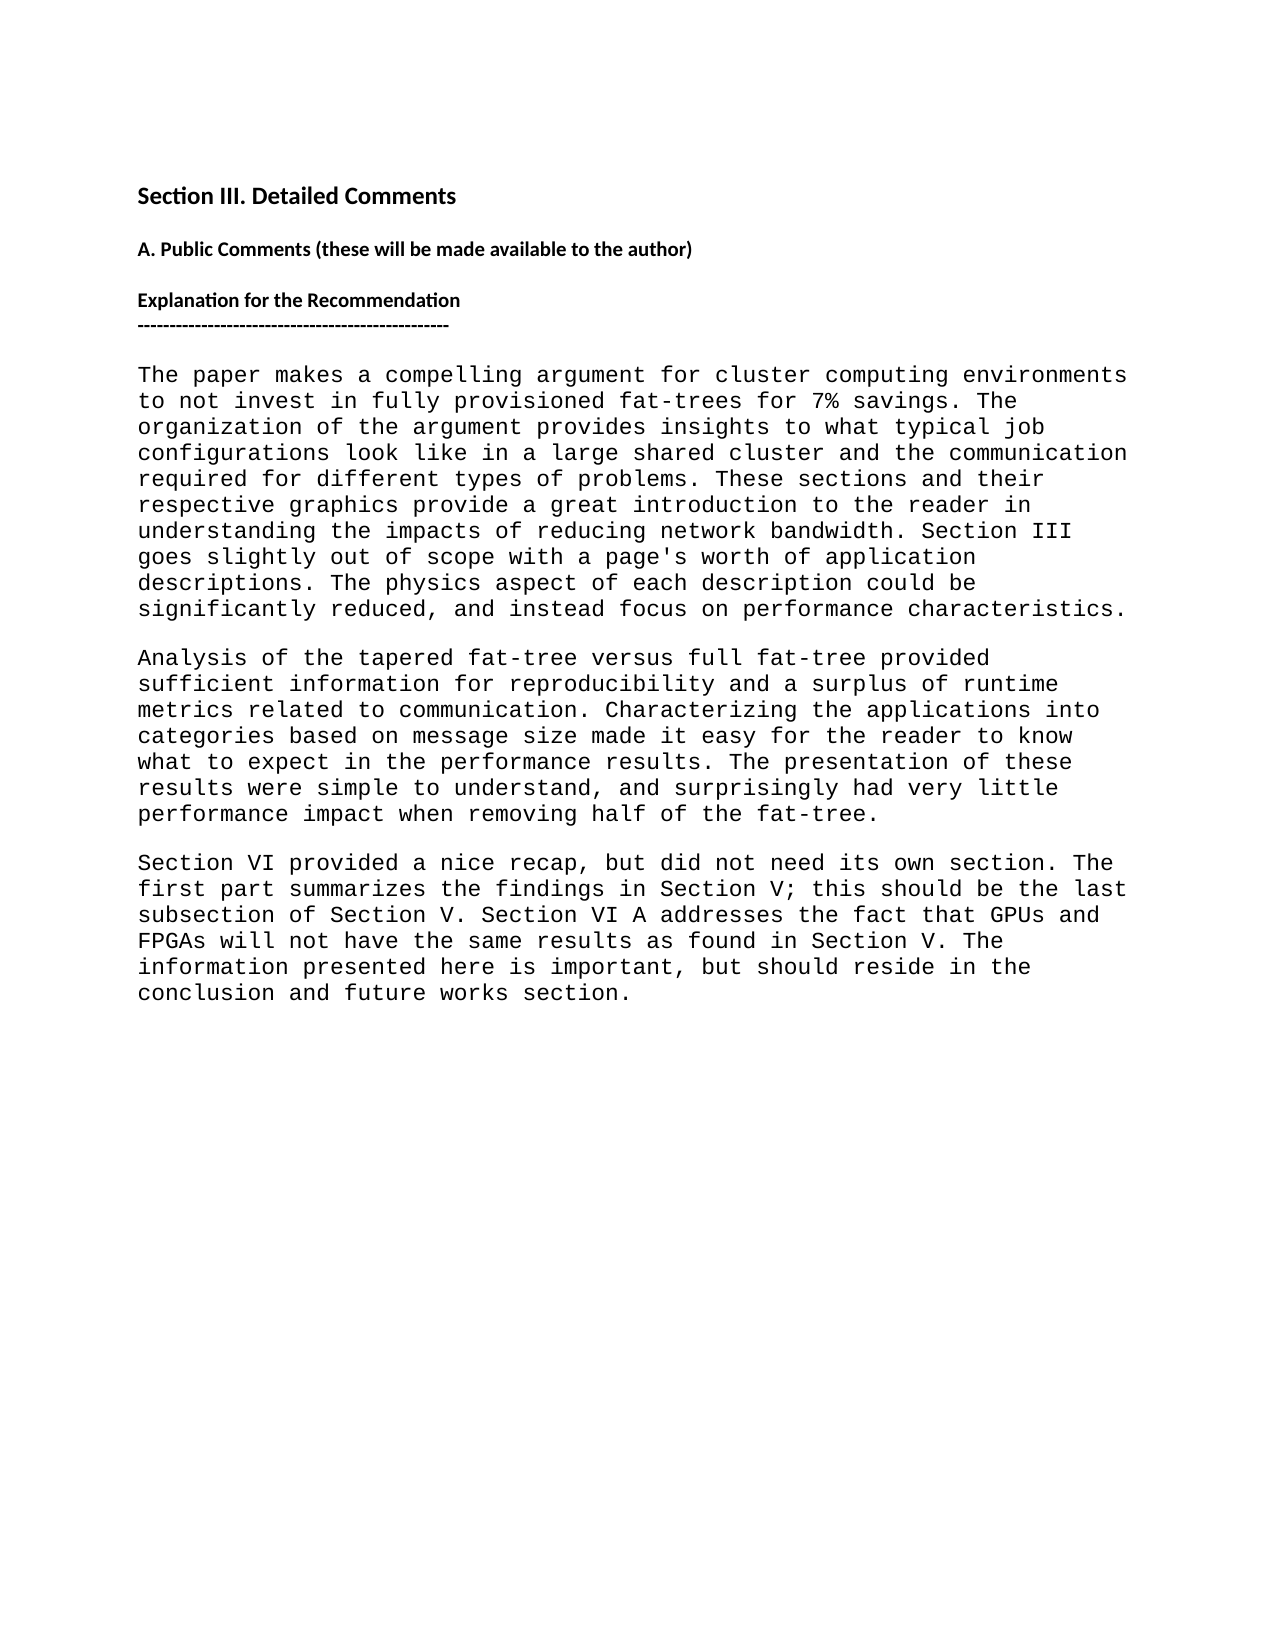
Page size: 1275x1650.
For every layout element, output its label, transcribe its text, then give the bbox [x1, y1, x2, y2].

text The paper makes a compelling argument for cluster computing environments to not invest in fully provisioned fat-trees for 7% savings. The organization of the argument provides insights to what typical job configurations look like in a large shared cluster and the communication required for different types of problems. These sections and their respective graphics provide a great introduction to the reader in understanding the impacts of reducing network bandwidth. Section III goes slightly out of scope with a page's worth of application descriptions. The physics aspect of each description could be significantly reduced, and instead focus on performance characteristics. [137, 363, 1138, 623]
text ------------------------------------------------- [137, 313, 1138, 338]
text Section III. Detailed Comments [137, 181, 1138, 211]
text Section VI provided a nice recap, but did not need its own section. The first part summarizes the findings in Section V; this should be the last subsection of Section V. Section VI A addresses the fact that GPUs and FPGAs will not have the same results as found in Section V. The information presented here is important, but should reside in the conclusion and future works section. [137, 852, 1138, 1031]
text A. Public Comments (these will be made available to the author) [137, 236, 1138, 262]
text Analysis of the tapered fat-tree versus full fat-tree provided sufficient information for reproducibility and a surplus of runtime metrics related to communication. Characterizing the applications into categories based on message size made it easy for the reader to know what to expect in the performance results. The presentation of these results were simple to understand, and surprisingly had very little performance impact when removing half of the fat-tree. [137, 647, 1138, 828]
text Explanation for the Recommendation [137, 287, 1138, 313]
